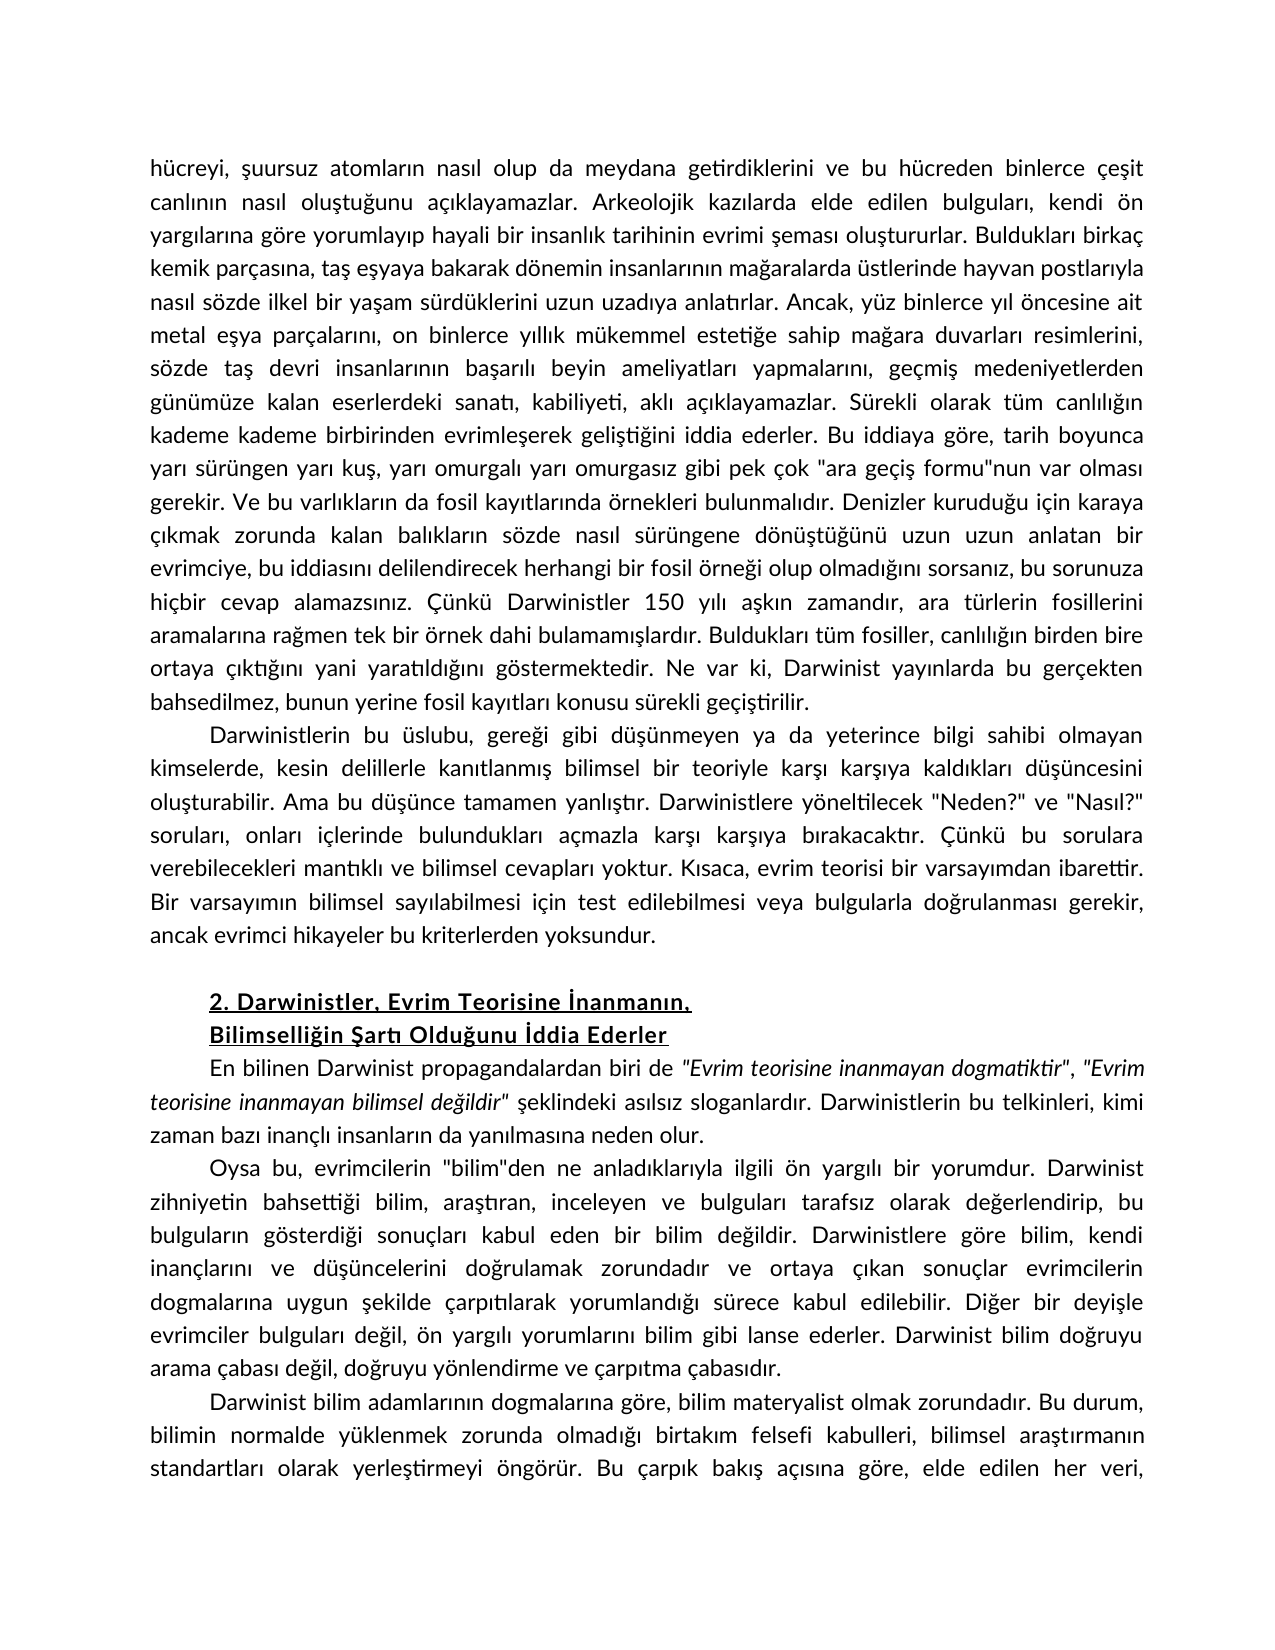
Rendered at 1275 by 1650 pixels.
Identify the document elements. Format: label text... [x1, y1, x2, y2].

text Darwinist bilim adamlarının dogmalarına göre, bilim materyalist olmak zorundadır. Bu durum, bilimin normalde yüklenmek zorunda olmadığı birtakım felsefi kabulleri, bilimsel araştırmanın standartları olarak yerleştirmeyi öngörür. Bu çarpık bakış açısına göre, elde edilen her veri, [150, 1383, 1145, 1483]
text Bilimselliğin Şartı Olduğunu İddia Ederler [150, 1017, 1145, 1050]
text En bilinen Darwinist propagandalardan biri de "Evrim teorisine inanmayan dogmatiktir", "Evrim teorisine inanmayan bilimsel değildir" şeklindeki asılsız sloganlardır. Darwinistlerin bu telkinleri, kimi zaman bazı inançlı insanların da yanılmasına neden olur. [150, 1050, 1145, 1150]
text Oysa bu, evrimcilerin "bilim"den ne anladıklarıyla ilgili ön yargılı bir yorumdur. Darwinist zihniyetin bahsettiği bilim, araştıran, inceleyen ve bulguları tarafsız olarak değerlendirip, bu bulguların gösterdiği sonuçları kabul eden bir bilim değildir. Darwinistlere göre bilim, kendi inançlarını ve düşüncelerini doğrulamak zorundadır ve ortaya çıkan sonuçlar evrimcilerin dogmalarına uygun şekilde çarpıtılarak yorumlandığı sürece kabul edilebilir. Diğer bir deyişle evrimciler bulguları değil, ön yargılı yorumlarını bilim gibi lanse ederler. Darwinist bilim doğruyu arama çabası değil, doğruyu yönlendirme ve çarpıtma çabasıdır. [150, 1150, 1145, 1383]
text 2. Darwinistler, Evrim Teorisine İnanmanın, [150, 983, 1145, 1017]
text hücreyi, şuursuz atomların nasıl olup da meydana getirdiklerini ve bu hücreden binlerce çeşit canlının nasıl oluştuğunu açıklayamazlar. Arkeolojik kazılarda elde edilen bulguları, kendi ön yargılarına göre yorumlayıp hayali bir insanlık tarihinin evrimi şeması oluştururlar. Buldukları birkaç kemik parçasına, taş eşyaya bakarak dönemin insanlarının mağaralarda üstlerinde hayvan postlarıyla nasıl sözde ilkel bir yaşam sürdüklerini uzun uzadıya anlatırlar. Ancak, yüz binlerce yıl öncesine ait metal eşya parçalarını, on binlerce yıllık mükemmel estetiğe sahip mağara duvarları resimlerini, sözde taş devri insanlarının başarılı beyin ameliyatları yapmalarını, geçmiş medeniyetlerden günümüze kalan eserlerdeki sanatı, kabiliyeti, aklı açıklayamazlar. Sürekli olarak tüm canlılığın kademe kademe birbirinden evrimleşerek geliştiğini iddia ederler. Bu iddiaya göre, tarih boyunca yarı sürüngen yarı kuş, yarı omurgalı yarı omurgasız gibi pek çok "ara geçiş formu"nun var olması gerekir. Ve bu varlıkların da fosil kayıtlarında örnekleri bulunmalıdır. Denizler kuruduğu için karaya çıkmak zorunda kalan balıkların sözde nasıl sürüngene dönüştüğünü uzun uzun anlatan bir evrimciye, bu iddiasını delilendirecek herhangi bir fosil örneği olup olmadığını sorsanız, bu sorunuza hiçbir cevap alamazsınız. Çünkü Darwinistler 150 yılı aşkın zamandır, ara türlerin fosillerini aramalarına rağmen tek bir örnek dahi bulamamışlardır. Buldukları tüm fosiller, canlılığın birden bire ortaya çıktığını yani yaratıldığını göstermektedir. Ne var ki, Darwinist yayınlarda bu gerçekten bahsedilmez, bunun yerine fosil kayıtları konusu sürekli geçiştirilir. [150, 150, 1145, 717]
text Darwinistlerin bu üslubu, gereği gibi düşünmeyen ya da yeterince bilgi sahibi olmayan kimselerde, kesin delillerle kanıtlanmış bilimsel bir teoriyle karşı karşıya kaldıkları düşüncesini oluşturabilir. Ama bu düşünce tamamen yanlıştır. Darwinistlere yöneltilecek "Neden?" ve "Nasıl?" soruları, onları içlerinde bulundukları açmazla karşı karşıya bırakacaktır. Çünkü bu sorulara verebilecekleri mantıklı ve bilimsel cevapları yoktur. Kısaca, evrim teorisi bir varsayımdan ibarettir. Bir varsayımın bilimsel sayılabilmesi için test edilebilmesi veya bulgularla doğrulanması gerekir, ancak evrimci hikayeler bu kriterlerden yoksundur. [150, 717, 1145, 950]
